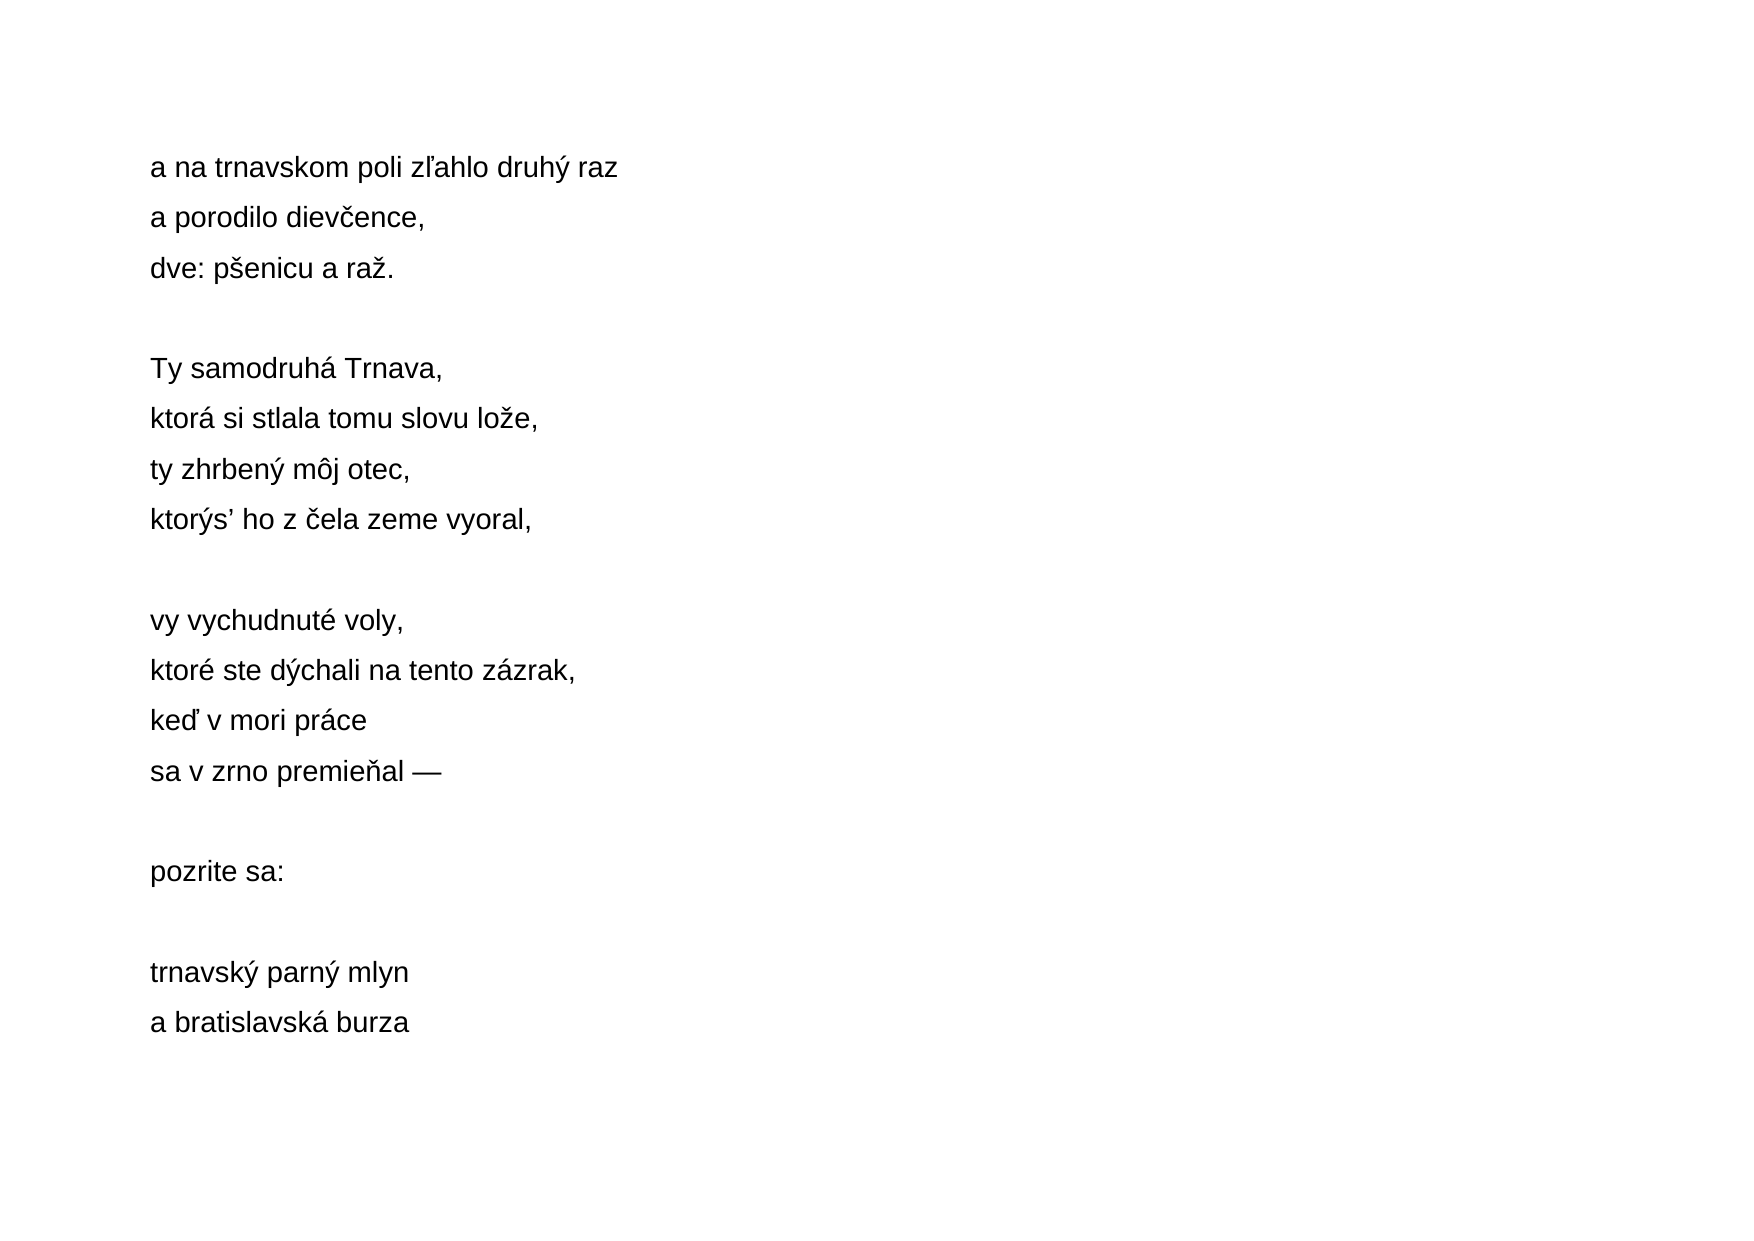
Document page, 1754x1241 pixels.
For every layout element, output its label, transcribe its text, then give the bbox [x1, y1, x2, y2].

text keď v mori práce [150, 703, 1243, 737]
text a na trnavskom poli zľahlo druhý raz [150, 150, 1243, 183]
text ktoré ste dýchali na tento zázrak, [150, 653, 1243, 687]
text a bratislavská burza [150, 1005, 1243, 1039]
text ktorá si stlala tomu slovu lože, [150, 402, 1243, 435]
text ktorýs’ ho z čela zeme vyoral, [150, 502, 1243, 536]
text ty zhrbený môj otec, [150, 452, 1243, 485]
text sa v zrno premieňal — [150, 754, 1243, 787]
text vy vychudnuté voly, [150, 603, 1243, 636]
text pozrite sa: [150, 854, 1243, 888]
text dve: pšenicu a raž. [150, 251, 1243, 284]
text a porodilo dievčence, [150, 200, 1243, 234]
text trnavský parný mlyn [150, 955, 1243, 988]
text Ty samodruhá Trnava, [150, 351, 1243, 385]
